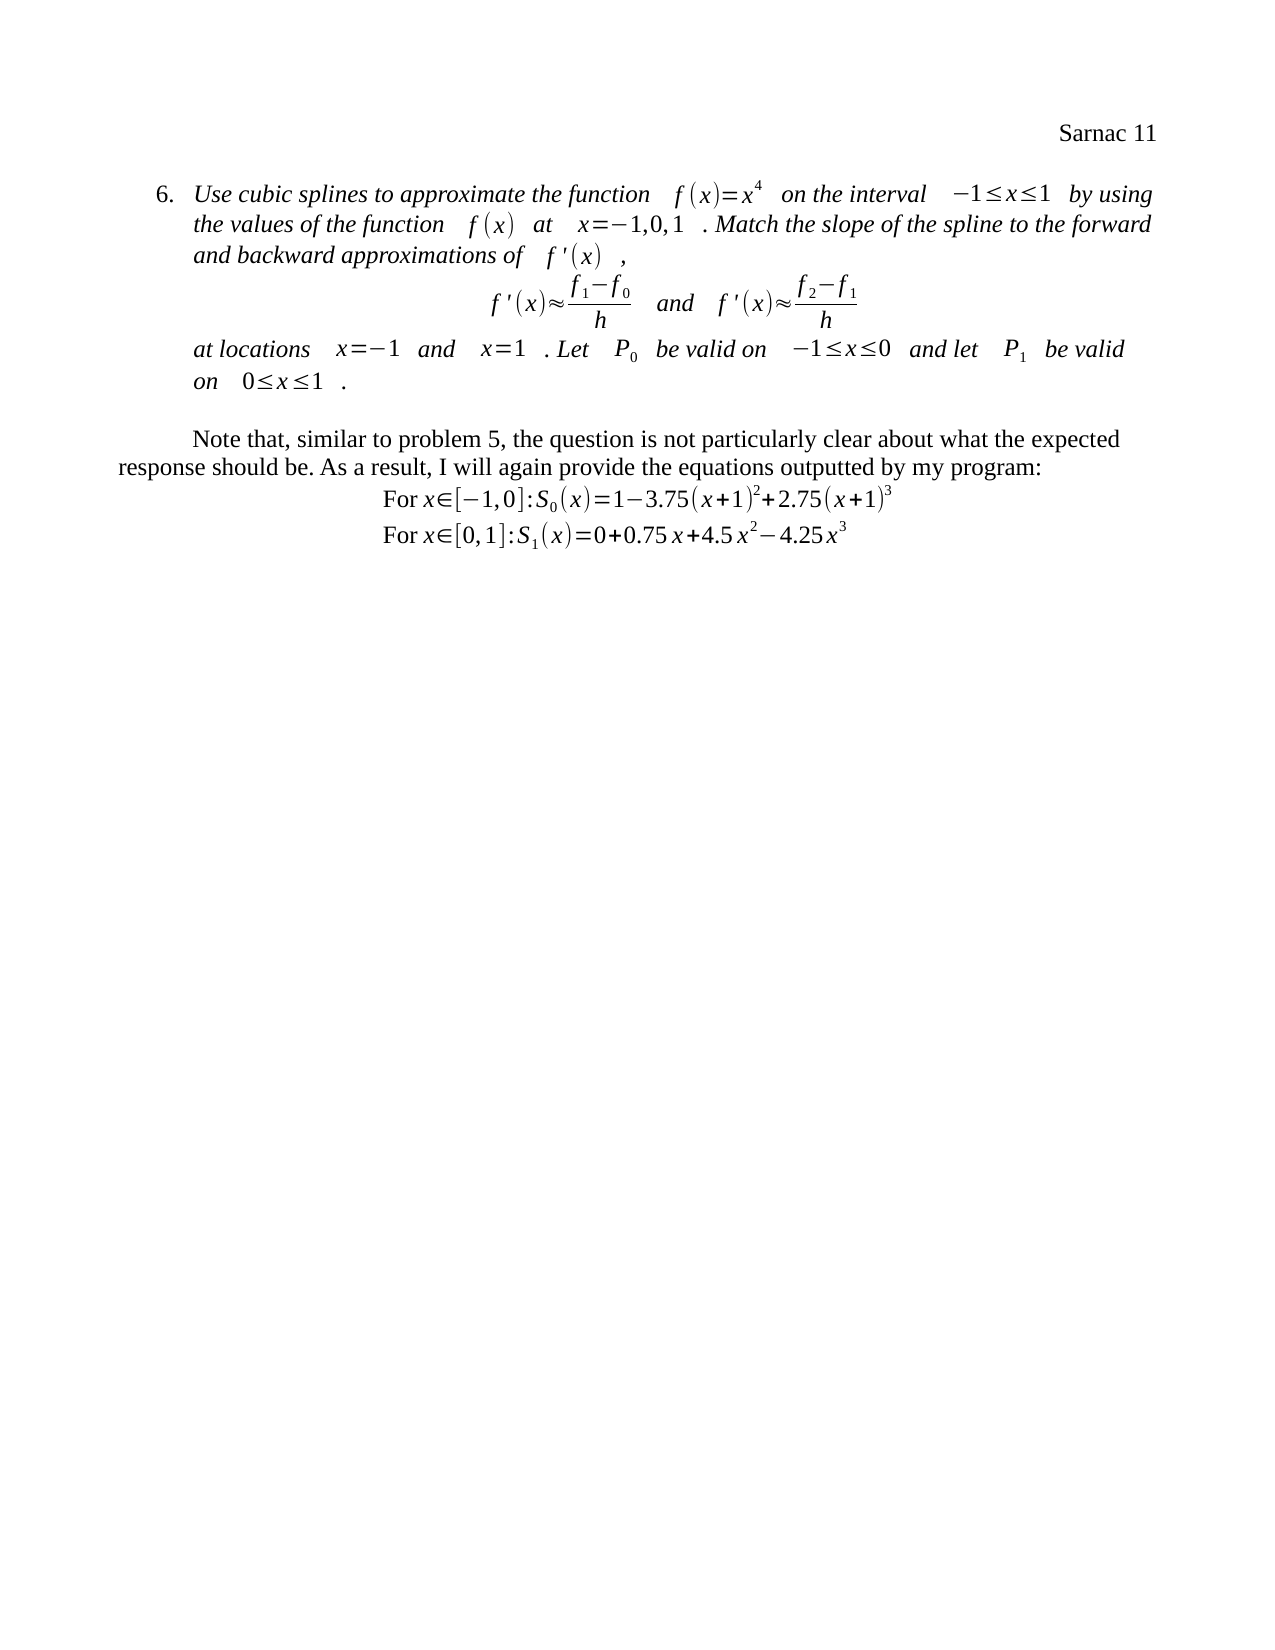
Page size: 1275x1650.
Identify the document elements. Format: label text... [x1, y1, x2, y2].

text Note that, similar to problem 5, the question is not particularly clear about what the expected response should be. As a result, I will again provide the equations outputted by my program: [118, 424, 1157, 481]
list and [156, 271, 1157, 334]
list at locations and . Let be valid on and let be valid on . [156, 334, 1157, 395]
list Use cubic splines to approximate the function on the interval by using the values of the function at . Match the slope of the spline to the forward and backward approximations of , [156, 176, 1157, 271]
